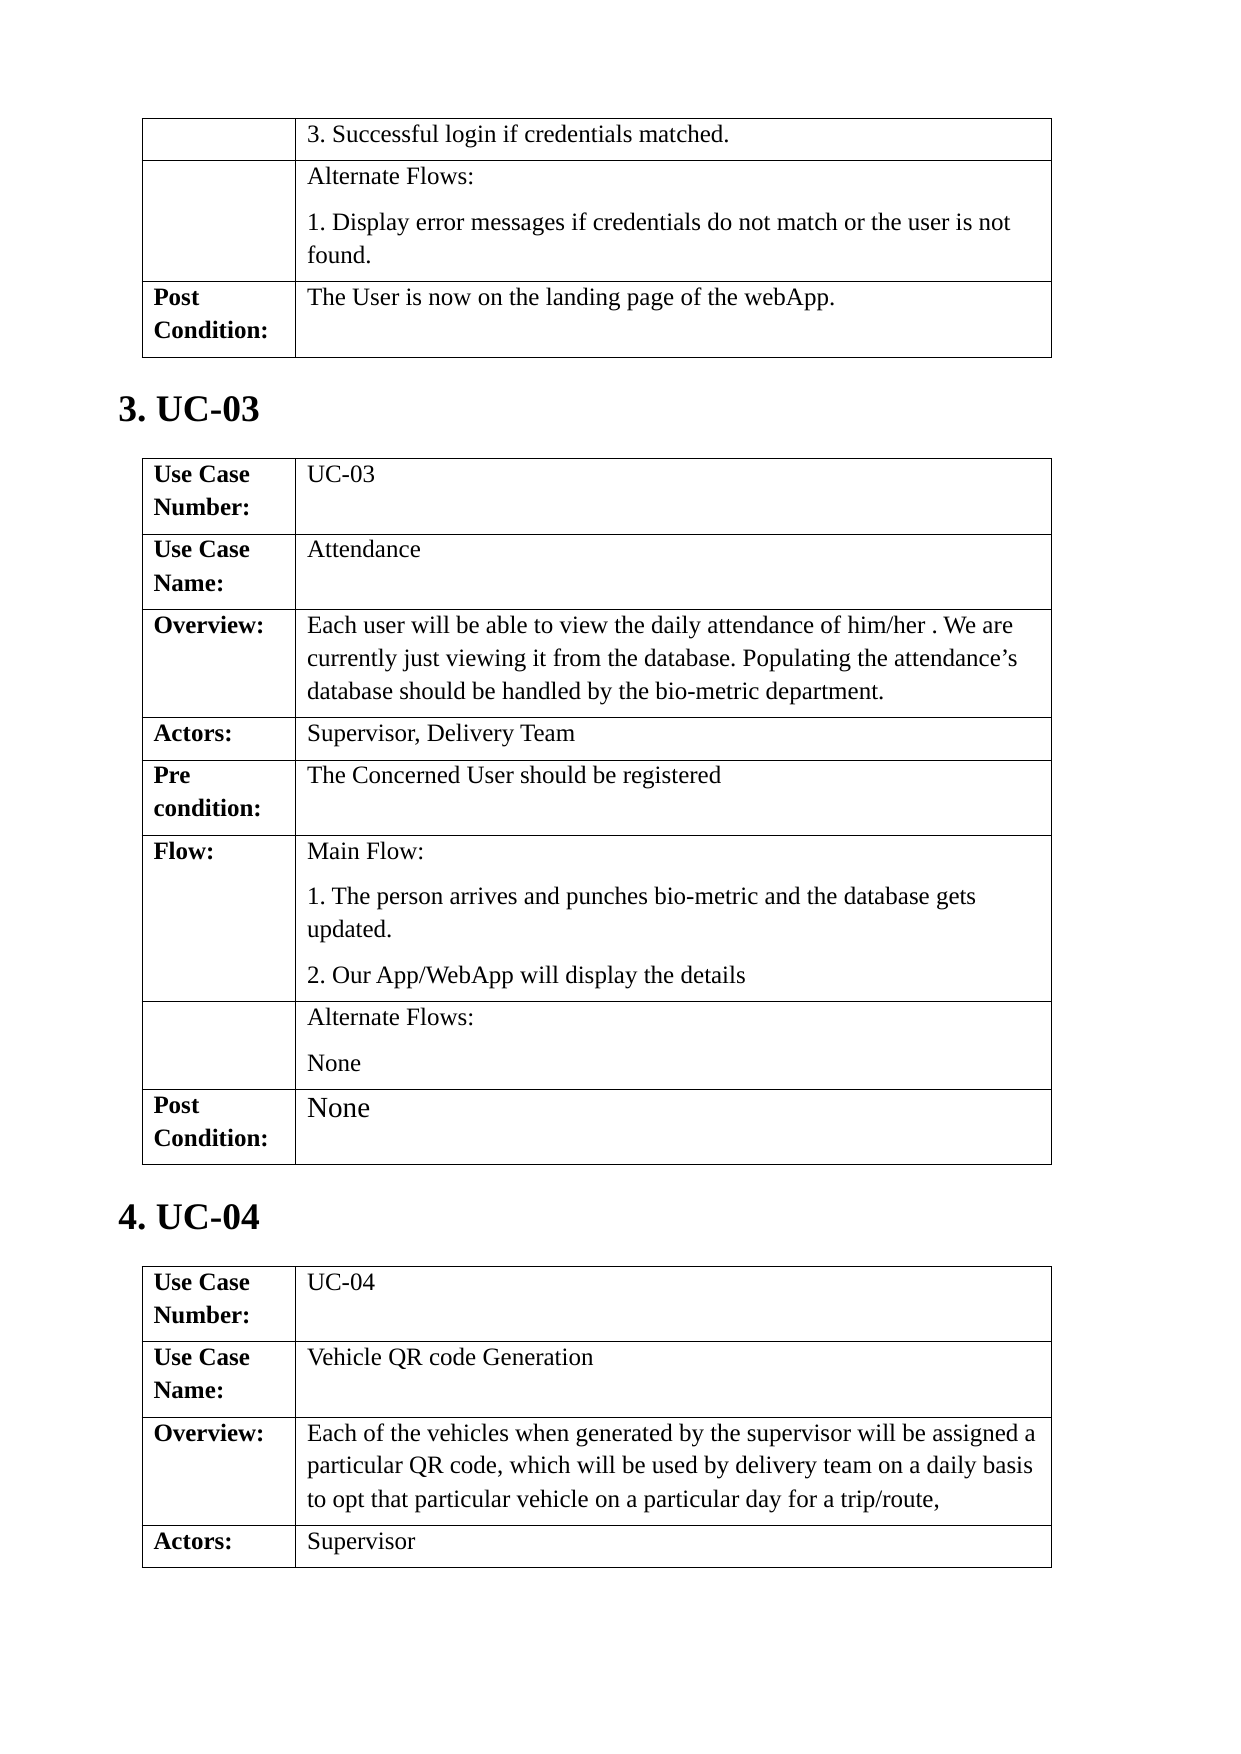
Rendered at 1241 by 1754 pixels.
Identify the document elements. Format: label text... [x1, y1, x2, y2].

table_cell Actors: [143, 1526, 295, 1567]
table_cell Use Case Name: [143, 535, 295, 609]
text 3. UC-03 [118, 386, 1122, 429]
table_cell Alternate Flows: 1. Display error messages if credentials do not match or the user is not found. [296, 161, 1051, 281]
table_cell The User is now on the landing page of the webApp. [296, 282, 1051, 357]
table_cell Each user will be able to view the daily attendance of him/her . We are currently just viewing it from the database. Populating the attendance’s database should be handled by the bio-metric department. [296, 610, 1051, 717]
table_header UC-04 [296, 1267, 1051, 1341]
table_cell Each of the vehicles when generated by the supervisor will be assigned a particular QR code, which will be used by delivery team on a daily basis to opt that particular vehicle on a particular day for a trip/route, [296, 1418, 1051, 1525]
table_cell Overview: [143, 1418, 295, 1525]
table_cell Post Condition: [143, 282, 295, 357]
text 4. UC-04 [118, 1194, 1122, 1237]
table_cell Use Case Name: [143, 1342, 295, 1417]
table_header UC-03 [296, 459, 1051, 533]
table_cell 3. Successful login if credentials matched. [296, 119, 1051, 160]
table_cell Attendance [296, 535, 1051, 609]
table_cell The Concerned User should be registered [296, 761, 1051, 835]
table_cell Alternate Flows: None [296, 1002, 1051, 1089]
table_cell Supervisor, Delivery Team [296, 718, 1051, 759]
table_cell Flow: [143, 836, 295, 1001]
table_header Use Case Number: [143, 1267, 295, 1341]
table_cell [143, 119, 295, 160]
table_cell Vehicle QR code Generation [296, 1342, 1051, 1417]
table_cell None [296, 1090, 1051, 1164]
table_cell [143, 161, 295, 281]
table_cell Main Flow: 1. The person arrives and punches bio-metric and the database gets updated. 2. Our App/WebApp will display the details [296, 836, 1051, 1001]
table_cell Supervisor [296, 1526, 1051, 1567]
table_cell Overview: [143, 610, 295, 717]
table_header Use Case Number: [143, 459, 295, 533]
table_cell [143, 1002, 295, 1089]
table_cell Pre condition: [143, 761, 295, 835]
table_cell Actors: [143, 718, 295, 759]
table_cell Post Condition: [143, 1090, 295, 1164]
